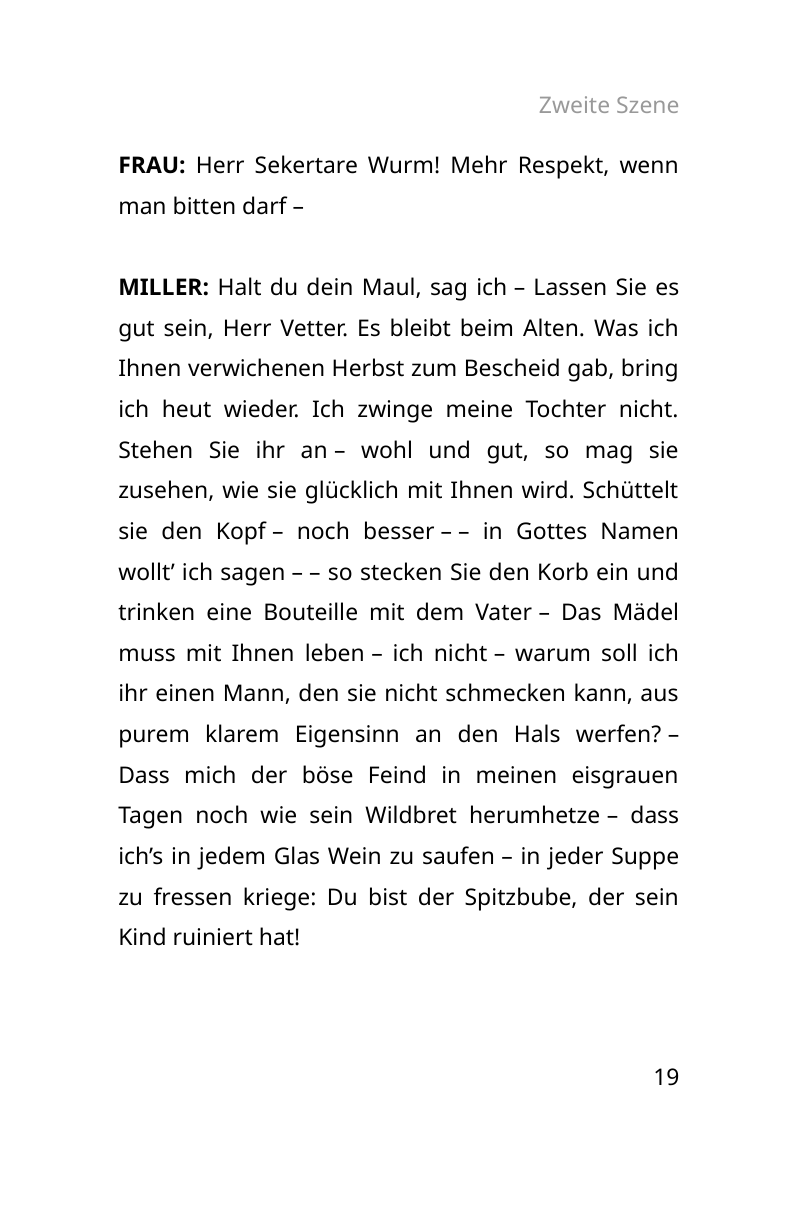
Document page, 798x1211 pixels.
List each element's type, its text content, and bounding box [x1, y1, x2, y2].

text FRAU: Herr Sekertare Wurm! Mehr Respekt, wenn man bitten darf – [118, 149, 679, 221]
text MILLER: Halt du dein Maul, sag ich – Lassen Sie es gut sein, Herr Vetter. Es bleibt beim Alten. Was ich Ihnen verwichenen Herbst zum Bescheid gab, bring ich heut wieder. Ich zwinge meine Tochter nicht. Stehen Sie ihr an – wohl und gut, so mag sie zusehen, wie sie glücklich mit Ihnen wird. Schüttelt sie den Kopf – noch besser – – in Gottes Namen wollt’ ich sagen – – so stecken Sie den Korb ein und trinken eine Bouteille mit dem Vater – Das Mädel muss mit Ihnen leben – ich nicht – warum soll ich ihr einen Mann, den sie nicht schmecken kann, aus purem klarem Eigensinn an den Hals werfen? – Dass mich der böse Feind in meinen eisgrauen Tagen noch wie sein Wildbret herumhetze – dass ich’s in jedem Glas Wein zu saufen – in jeder Suppe zu fressen kriege: Du bist der Spitzbube, der sein Kind ruiniert hat! [118, 242, 679, 952]
